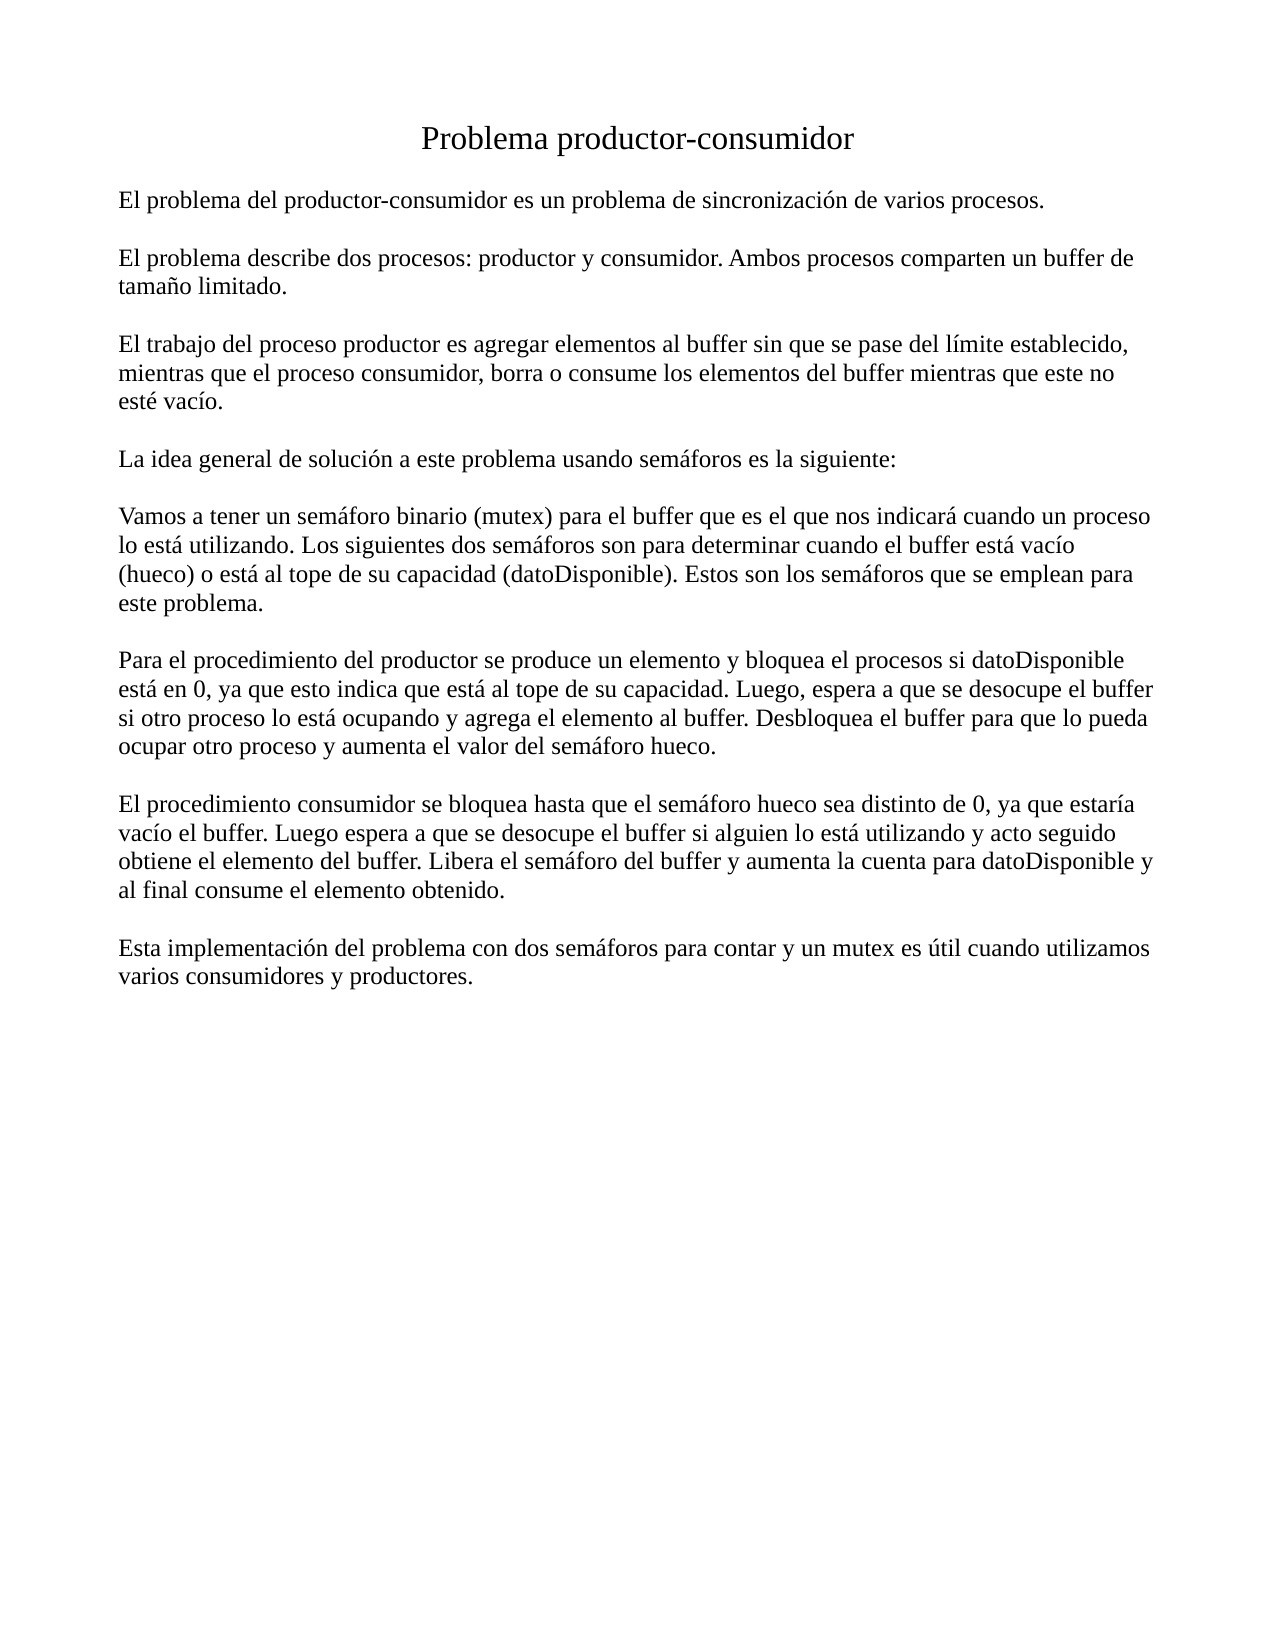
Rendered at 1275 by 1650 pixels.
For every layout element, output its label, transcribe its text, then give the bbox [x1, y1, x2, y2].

text El trabajo del proceso productor es agregar elementos al buffer sin que se pase del límite establecido, mientras que el proceso consumidor, borra o consume los elementos del buffer mientras que este no esté vacío. [118, 329, 1157, 415]
text La idea general de solución a este problema usando semáforos es la siguiente: [118, 444, 1157, 473]
text El problema del productor-consumidor es un problema de sincronización de varios procesos. [118, 185, 1157, 214]
text El procedimiento consumidor se bloquea hasta que el semáforo hueco sea distinto de 0, ya que estaría vacío el buffer. Luego espera a que se desocupe el buffer si alguien lo está utilizando y acto seguido obtiene el elemento del buffer. Libera el semáforo del buffer y aumenta la cuenta para datoDisponible y al final consume el elemento obtenido. [118, 789, 1157, 904]
text Problema productor-consumidor [118, 118, 1157, 156]
text Vamos a tener un semáforo binario (mutex) para el buffer que es el que nos indicará cuando un proceso lo está utilizando. Los siguientes dos semáforos son para determinar cuando el buffer está vacío (hueco) o está al tope de su capacidad (datoDisponible). Estos son los semáforos que se emplean para este problema. [118, 501, 1157, 616]
text Esta implementación del problema con dos semáforos para contar y un mutex es útil cuando utilizamos varios consumidores y productores. [118, 933, 1157, 990]
text Para el procedimiento del productor se produce un elemento y bloquea el procesos si datoDisponible está en 0, ya que esto indica que está al tope de su capacidad. Luego, espera a que se desocupe el buffer si otro proceso lo está ocupando y agrega el elemento al buffer. Desbloquea el buffer para que lo pueda ocupar otro proceso y aumenta el valor del semáforo hueco. [118, 645, 1157, 760]
text El problema describe dos procesos: productor y consumidor. Ambos procesos comparten un buffer de tamaño limitado. [118, 243, 1157, 300]
